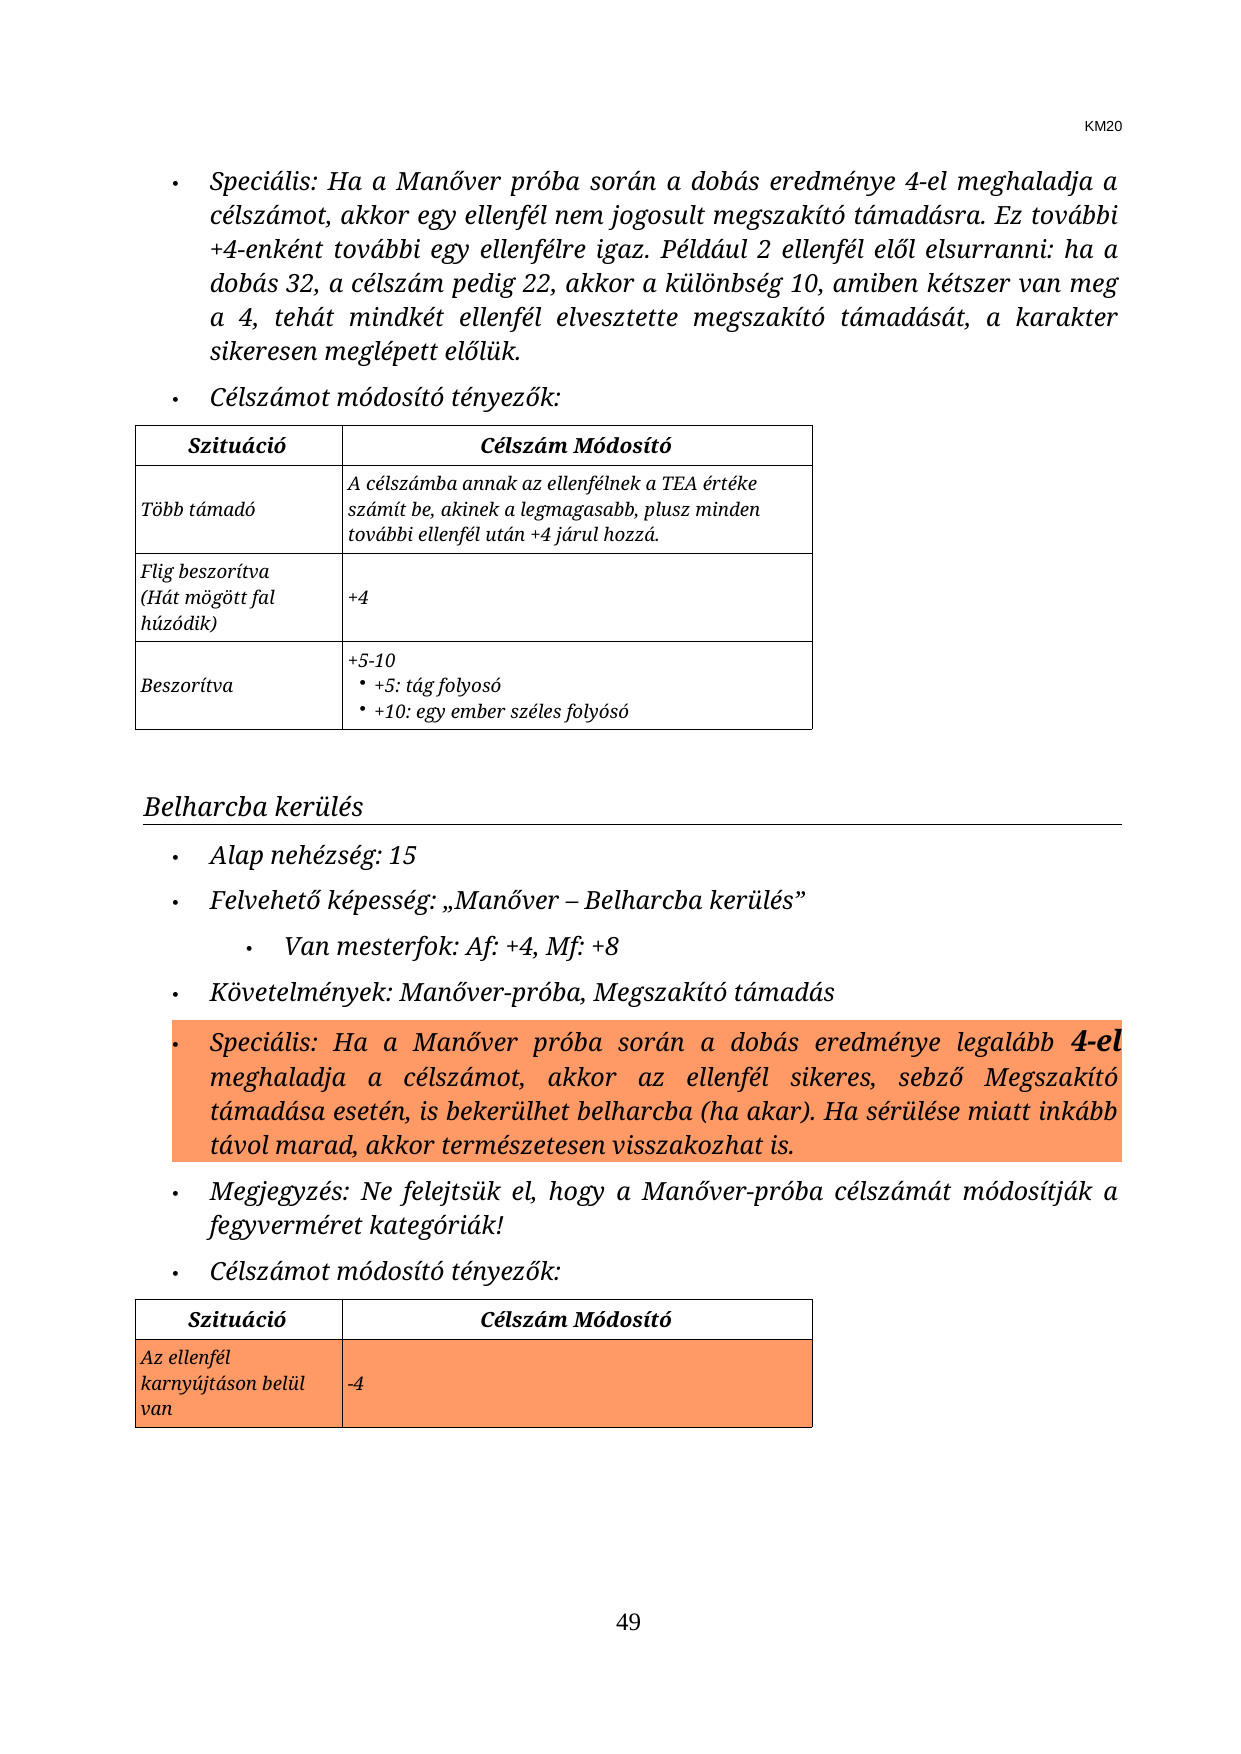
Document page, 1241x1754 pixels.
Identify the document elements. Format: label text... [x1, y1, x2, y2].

list Speciális: Ha a Manőver próba során a dobás eredménye 4-el meghaladja a célszámot, akkor egy ellenfél nem jogosult megszakító támadásra. Ez további +4-enként további egy ellenfélre igaz. Például 2 ellenfél elől elsurranni: ha a dobás 32, a célszám pedig 22, akkor a különbség 10, amiben kétszer van meg a 4, tehát mindkét ellenfél elvesztette megszakító támadását, a karakter sikeresen meglépett előlük. [172, 164, 1122, 368]
list Alap nehézség: 15 [172, 837, 1122, 871]
list Speciális: Ha a Manőver próba során a dobás eredménye legalább 4-el meghaladja a célszámot, akkor az ellenfél sikeres, sebző Megszakító támadása esetén, is bekerülhet belharcba (ha akar). Ha sérülése miatt inkább távol marad, akkor természetesen visszakozhat is. [172, 1020, 1122, 1162]
table_header Szituáció [136, 426, 342, 465]
table_cell -4 [343, 1340, 812, 1427]
list Célszámot módosító tényezők: [172, 1253, 1122, 1287]
table_cell Az ellenfél karnyújtáson belül van [136, 1340, 342, 1427]
table_cell Flig beszorítva (Hát mögött fal húzódik) [136, 554, 342, 641]
table_header Célszám Módosító [343, 426, 812, 465]
table_cell +4 [343, 554, 812, 641]
list Megjegyzés: Ne felejtsük el, hogy a Manőver-próba célszámát módosítják a fegyverméret kategóriák! [172, 1174, 1122, 1242]
table_header Célszám Módosító [343, 1300, 812, 1339]
table_cell Több támadó [136, 466, 342, 553]
list Felvehető képesség: „Manőver – Belharcba kerülés” [172, 883, 1122, 917]
list Célszámot módosító tényezők: [172, 379, 1122, 413]
table_header Szituáció [136, 1300, 342, 1339]
list Van mesterfok: Af: +4, Mf: +8 [246, 929, 1122, 963]
list Követelmények: Manőver-próba, Megszakító támadás [172, 974, 1122, 1008]
subtitle Belharcba kerülés [143, 788, 1122, 824]
table_cell Beszorítva [136, 642, 342, 729]
table_cell +5-10 +5: tág folyosó +10: egy ember széles folyósó [343, 642, 812, 729]
table_cell A célszámba annak az ellenfélnek a TEA értéke számít be, akinek a legmagasabb, plusz minden további ellenfél után +4 járul hozzá. [343, 466, 812, 553]
